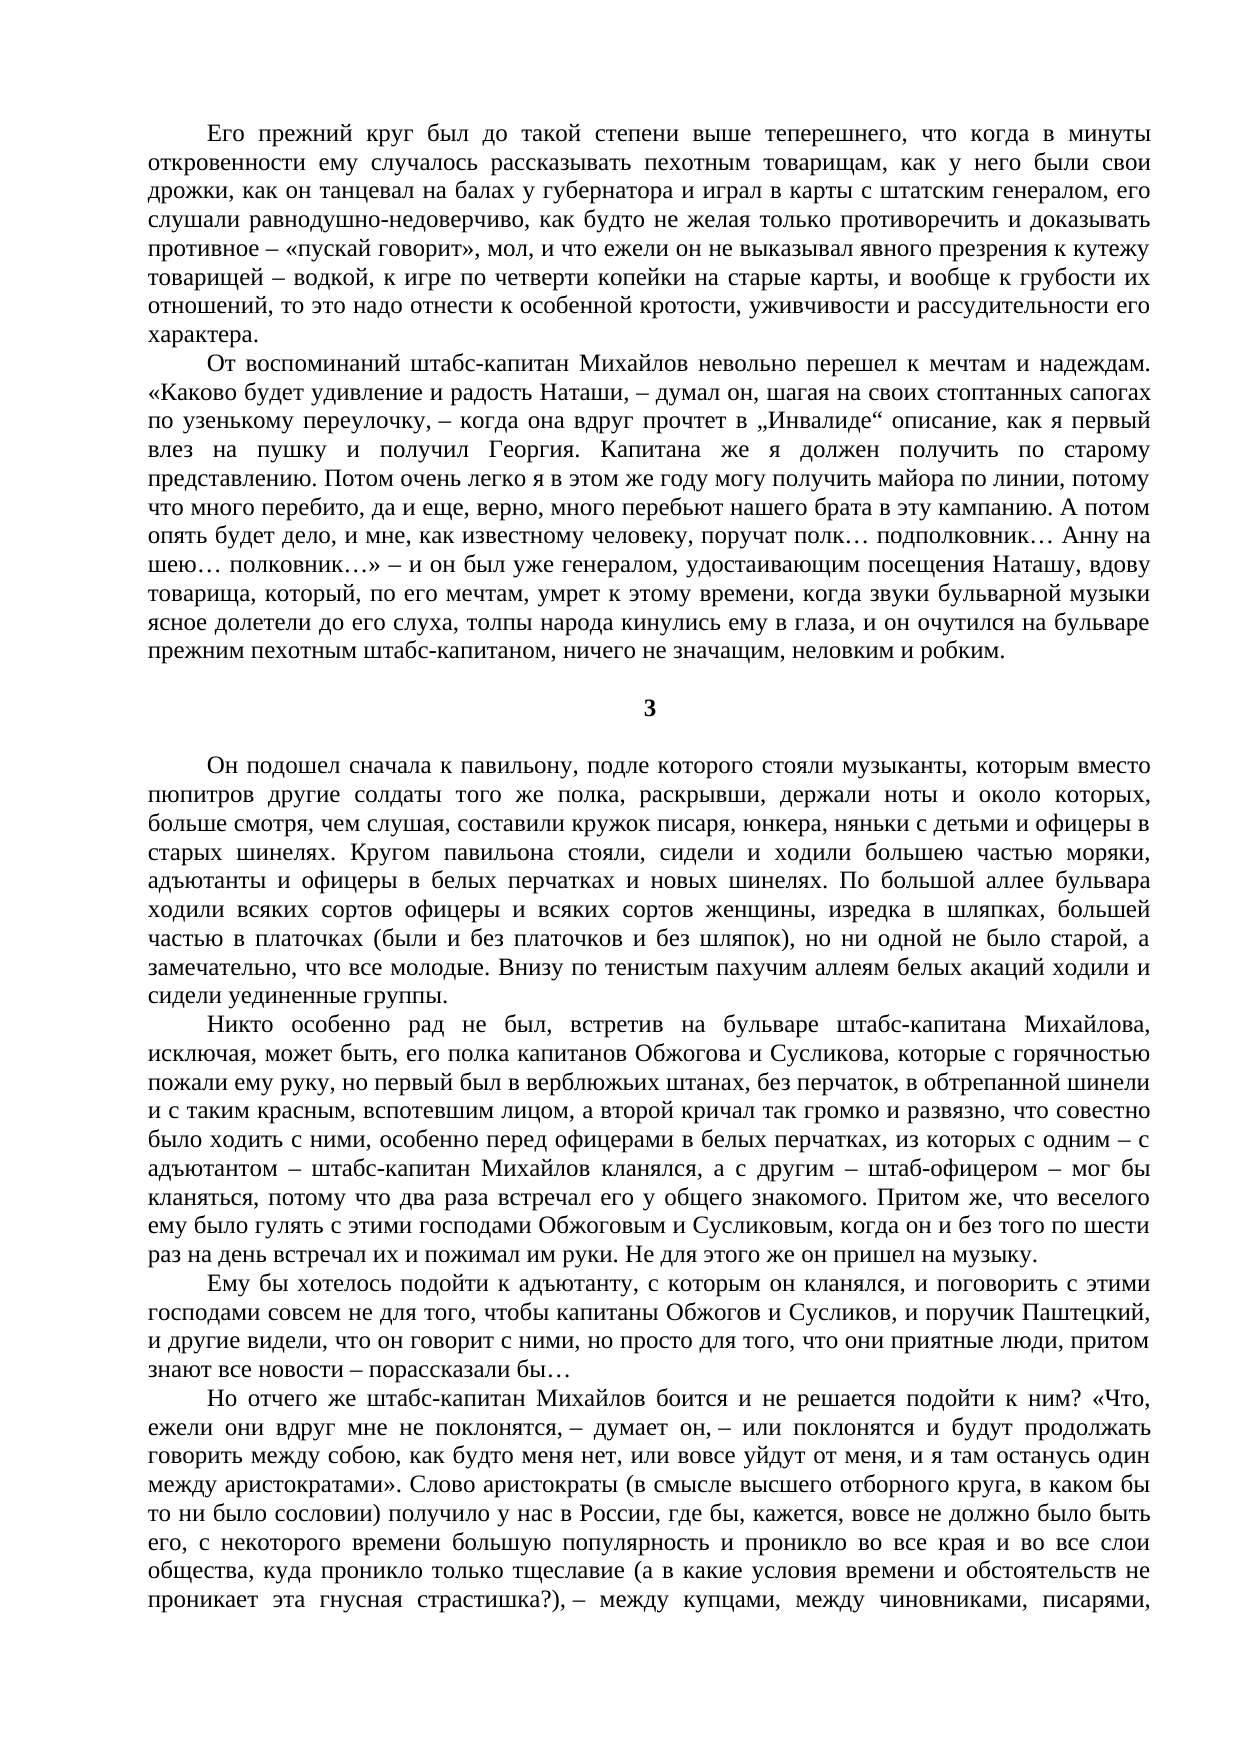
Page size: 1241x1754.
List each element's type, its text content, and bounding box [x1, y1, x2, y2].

text Его прежний круг был до такой степени выше теперешнего, что когда в минуты откровенности ему случалось рассказывать пехотным товарищам, как у него были свои дрожки, как он танцевал на балах у губернатора и играл в карты с штатским генералом, его слушали равнодушно-недоверчиво, как будто не желая только противоречить и доказывать противное – «пускай говорит», мол, и что ежели он не выказывал явного презрения к кутежу товарищей – водкой, к игре по четверти копейки на старые карты, и вообще к грубости их отношений, то это надо отнести к особенной кротости, уживчивости и рассудительности его характера. [148, 118, 1152, 348]
text Но отчего же штабс-капитан Михайлов боится и не решается подойти к ним? «Что, ежели они вдруг мне не поклонятся, – думает он, – или поклонятся и будут продолжать говорить между собою, как будто меня нет, или вовсе уйдут от меня, и я там останусь один между аристократами». Слово аристократы (в смысле высшего отборного круга, в каком бы то ни было сословии) получило у нас в России, где бы, кажется, вовсе не должно было быть его, с некоторого времени большую популярность и проникло во все края и во все слои общества, куда проникло только тщеславие (а в какие условия времени и обстоятельств не проникает эта гнусная страстишка?), – между купцами, между чиновниками, писарями, [148, 1383, 1152, 1613]
text Ему бы хотелось подойти к адъютанту, с которым он кланялся, и поговорить с этими господами совсем не для того, чтобы капитаны Обжогов и Сусликов, и поручик Паштецкий, и другие видели, что он говорит с ними, но просто для того, что они приятные люди, притом знают все новости – порассказали бы… [148, 1268, 1152, 1383]
text От воспоминаний штабс-капитан Михайлов невольно перешел к мечтам и надеждам. «Каково будет удивление и радость Наташи, – думал он, шагая на своих стоптанных сапогах по узенькому переулочку, – когда она вдруг прочтет в „Инвалиде“ описание, как я первый влез на пушку и получил Георгия. Капитана же я должен получить по старому представлению. Потом очень легко я в этом же году могу получить майора по линии, потому что много перебито, да и еще, верно, много перебьют нашего брата в эту кампанию. А потом опять будет дело, и мне, как известному человеку, поручат полк… подполковник… Анну на шею… полковник…» – и он был уже генералом, удостаивающим посещения Наташу, вдову товарища, который, по его мечтам, умрет к этому времени, когда звуки бульварной музыки ясное долетели до его слуха, толпы народа кинулись ему в глаза, и он очутился на бульваре прежним пехотным штабс-капитаном, ничего не значащим, неловким и робким. [148, 348, 1152, 664]
text Никто особенно рад не был, встретив на бульваре штабс-капитана Михайлова, исключая, может быть, его полка капитанов Обжогова и Сусликова, которые с горячностью пожали ему руку, но первый был в верблюжьих штанах, без перчаток, в обтрепанной шинели и с таким красным, вспотевшим лицом, а второй кричал так громко и развязно, что совестно было ходить с ними, особенно перед офицерами в белых перчатках, из которых с одним – с адъютантом – штабс-капитан Михайлов кланялся, а с другим – штаб-офицером – мог бы кланяться, потому что два раза встречал его у общего знакомого. Притом же, что веселого ему было гулять с этими господами Обжоговым и Сусликовым, когда он и без того по шести раз на день встречал их и пожимал им руки. Не для этого же он пришел на музыку. [148, 1009, 1152, 1268]
subtitle 3 [148, 693, 1152, 722]
text Он подошел сначала к павильону, подле которого стояли музыканты, которым вместо пюпитров другие солдаты того же полка, раскрывши, держали ноты и около которых, больше смотря, чем слушая, составили кружок писаря, юнкера, няньки с детьми и офицеры в старых шинелях. Кругом павильона стояли, сидели и ходили большею частью моряки, адъютанты и офицеры в белых перчатках и новых шинелях. По большой аллее бульвара ходили всяких сортов офицеры и всяких сортов женщины, изредка в шляпках, большей частью в платочках (были и без платочков и без шляпок), но ни одной не было старой, а замечательно, что все молодые. Внизу по тенистым пахучим аллеям белых акаций ходили и сидели уединенные группы. [148, 751, 1152, 1009]
